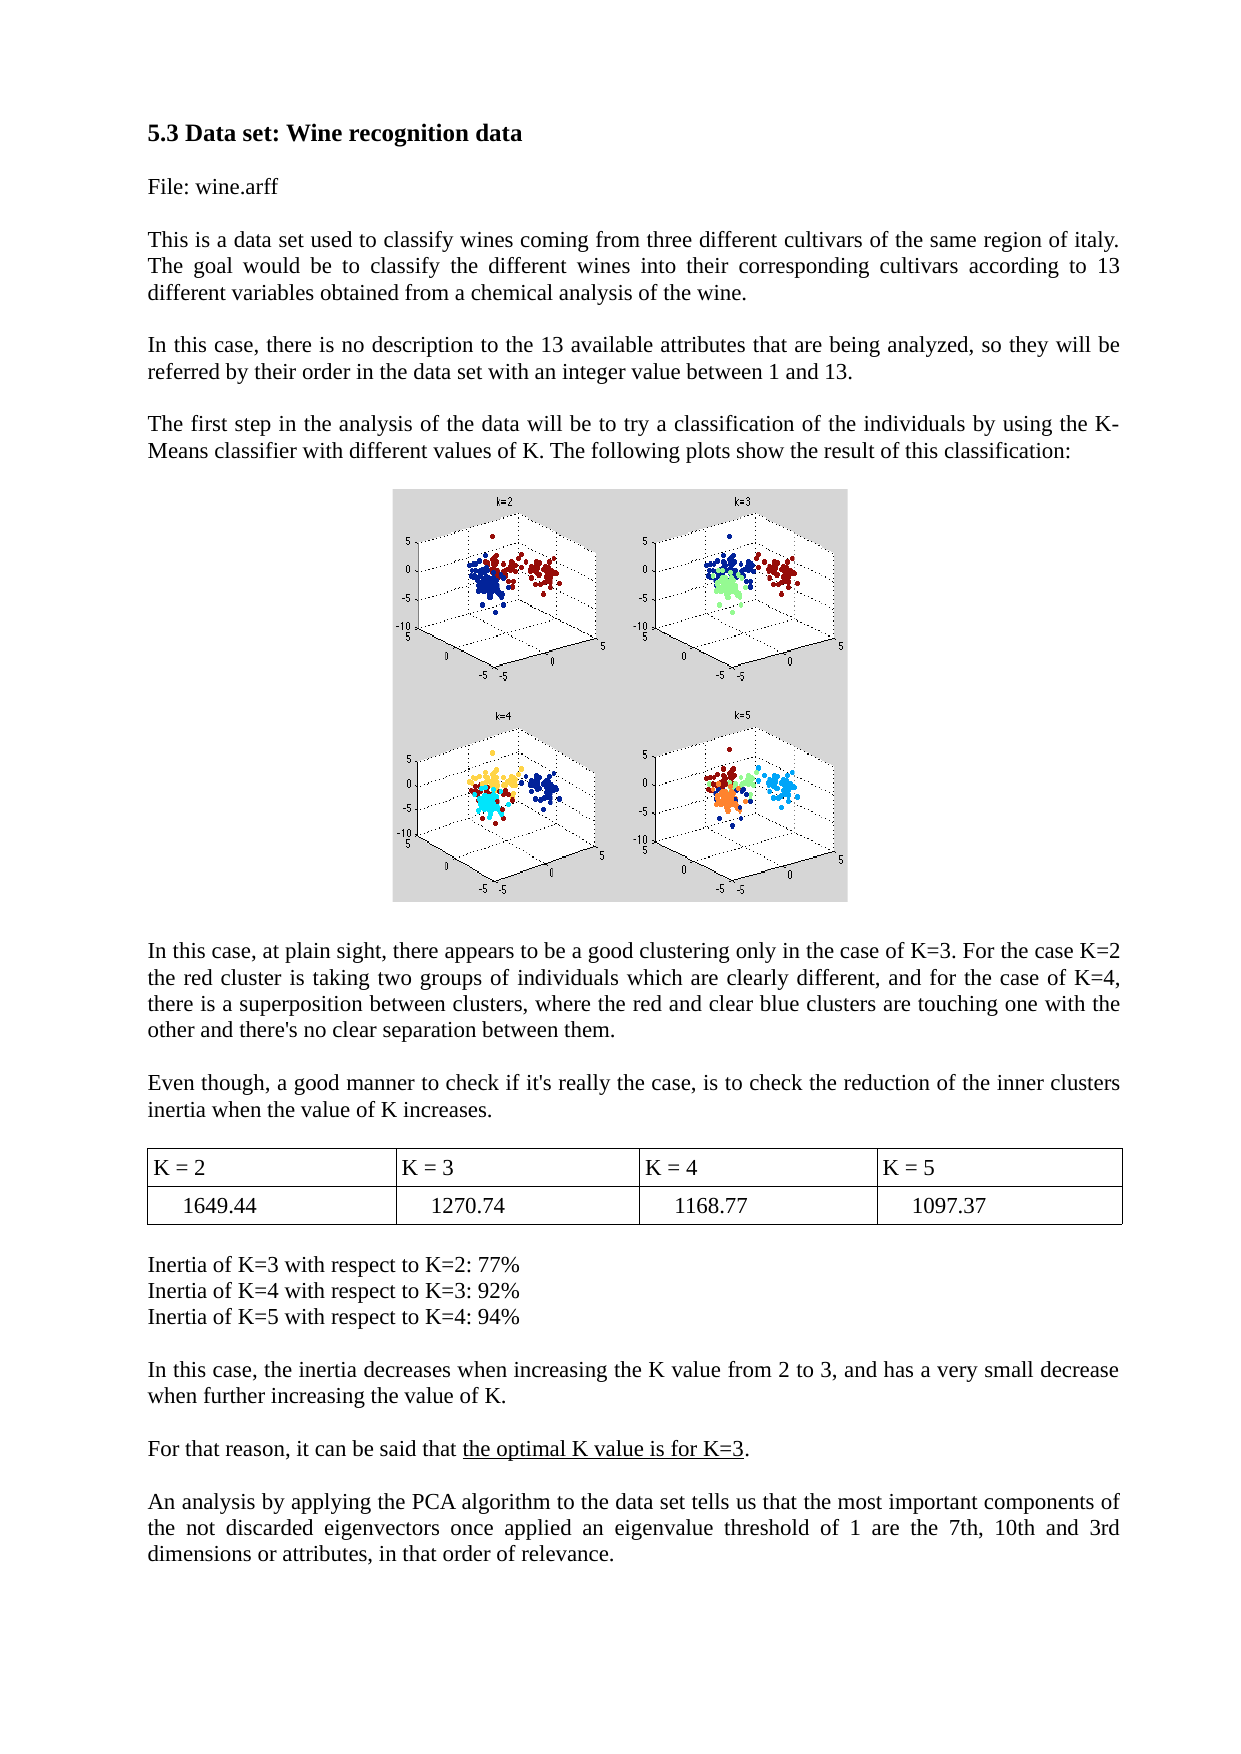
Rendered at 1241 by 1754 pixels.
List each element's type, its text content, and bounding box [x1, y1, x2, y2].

table_cell 1270.74 [397, 1187, 639, 1224]
text File: wine.arff [147, 173, 1122, 199]
text Inertia of K=3 with respect to K=2: 77% [147, 1251, 1122, 1277]
text Inertia of K=4 with respect to K=3: 92% [147, 1277, 1122, 1303]
table_cell 1097.37 [878, 1187, 1122, 1224]
text For that reason, it can be said that the optimal K value is for K=3. [147, 1435, 1122, 1461]
table_header K = 5 [878, 1149, 1122, 1186]
text In this case, there is no description to the 13 available attributes that are being analyzed, so they will be referred by their order in the data set with an integer value between 1 and 13. [147, 331, 1122, 384]
table_cell 1649.44 [148, 1187, 396, 1224]
table_header K = 3 [397, 1149, 639, 1186]
text Even though, a good manner to check if it's really the case, is to check the reduction of the inner clusters inertia when the value of K increases. [147, 1069, 1122, 1122]
table_header K = 4 [640, 1149, 877, 1186]
text An analysis by applying the PCA algorithm to the data set tells us that the most important components of the not discarded eigenvectors once applied an eigenvalue threshold of 1 are the 7th, 10th and 3rd dimensions or attributes, in that order of relevance. [147, 1488, 1122, 1567]
text The first step in the analysis of the data will be to try a classification of the individuals by using the K-Means classifier with different values of K. The following plots show the result of this classification: [147, 410, 1122, 463]
text This is a data set used to classify wines coming from three different cultivars of the same region of italy. The goal would be to classify the different wines into their corresponding cultivars according to 13 different variables obtained from a chemical analysis of the wine. [147, 226, 1122, 305]
table_header K = 2 [148, 1149, 396, 1186]
text 5.3 Data set: Wine recognition data [147, 118, 1122, 147]
picture [392, 489, 848, 902]
text In this case, the inertia decreases when increasing the K value from 2 to 3, and has a very small decrease when further increasing the value of K. [147, 1356, 1122, 1409]
text Inertia of K=5 with respect to K=4: 94% [147, 1303, 1122, 1330]
text In this case, at plain sight, there appears to be a good clustering only in the case of K=3. For the case K=2 the red cluster is taking two groups of individuals which are clearly different, and for the case of K=4, there is a superposition between clusters, where the red and clear blue clusters are touching one with the other and there's no clear separation between them. [147, 937, 1122, 1043]
table_cell 1168.77 [640, 1187, 877, 1224]
